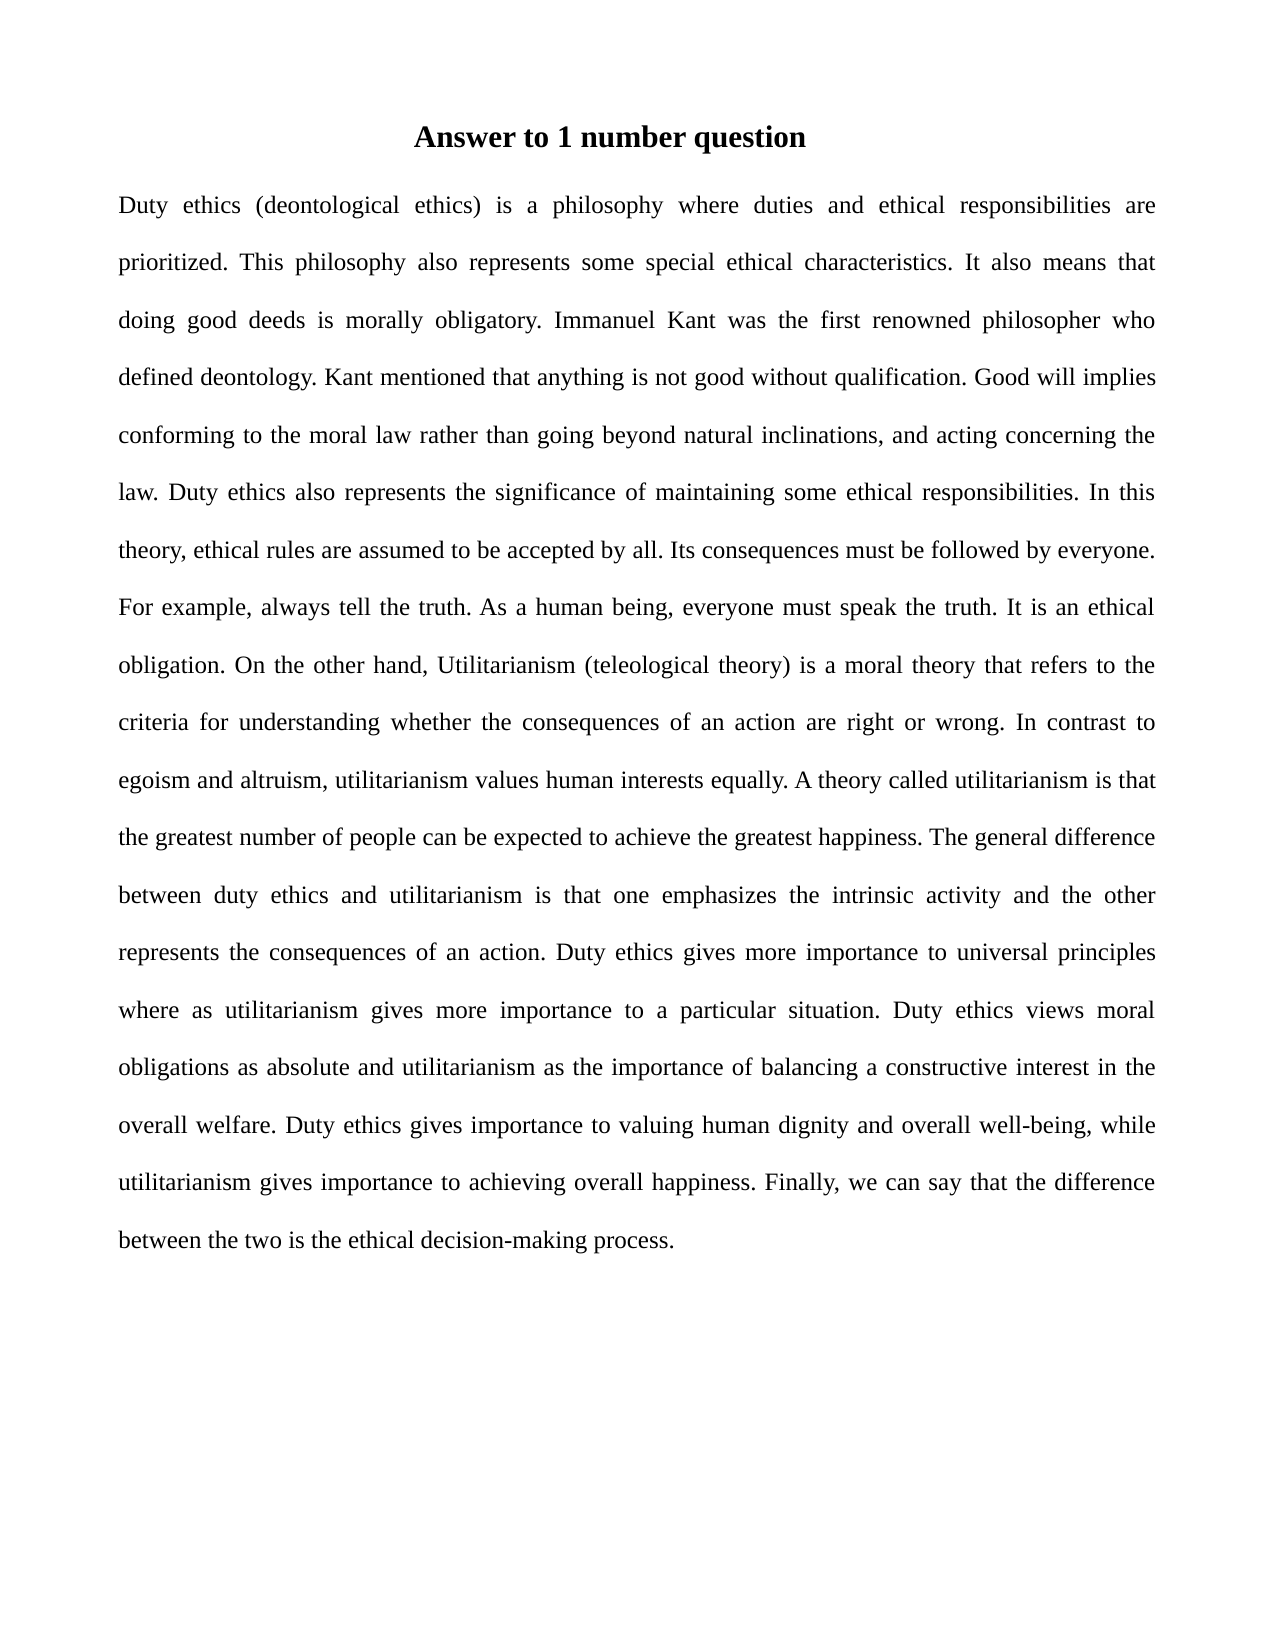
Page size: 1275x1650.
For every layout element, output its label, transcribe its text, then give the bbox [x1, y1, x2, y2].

text Duty ethics (deontological ethics) is a philosophy where duties and ethical responsibilities are prioritized. This philosophy also represents some special ethical characteristics. It also means that doing good deeds is morally obligatory. Immanuel Kant was the first renowned philosopher who defined deontology. Kant mentioned that anything is not good without qualification. Good will implies conforming to the moral law rather than going beyond natural inclinations, and acting concerning the law. Duty ethics also represents the significance of maintaining some ethical responsibilities. In this theory, ethical rules are assumed to be accepted by all. Its consequences must be followed by everyone. For example, always tell the truth. As a human being, everyone must speak the truth. It is an ethical obligation. On the other hand, Utilitarianism (teleological theory) is a moral theory that refers to the criteria for understanding whether the consequences of an action are right or wrong. In contrast to egoism and altruism, utilitarianism values human interests equally. A theory called utilitarianism is that the greatest number of people can be expected to achieve the greatest happiness. The general difference between duty ethics and utilitarianism is that one emphasizes the intrinsic activity and the other represents the consequences of an action. Duty ethics gives more importance to universal principles where as utilitarianism gives more importance to a particular situation. Duty ethics views moral obligations as absolute and utilitarianism as the importance of balancing a constructive interest in the overall welfare. Duty ethics gives importance to valuing human dignity and overall well-being, while utilitarianism gives importance to achieving overall happiness. Finally, we can say that the difference between the two is the ethical decision-making process. [118, 190, 1157, 1254]
text Answer to 1 number question [118, 118, 1157, 154]
